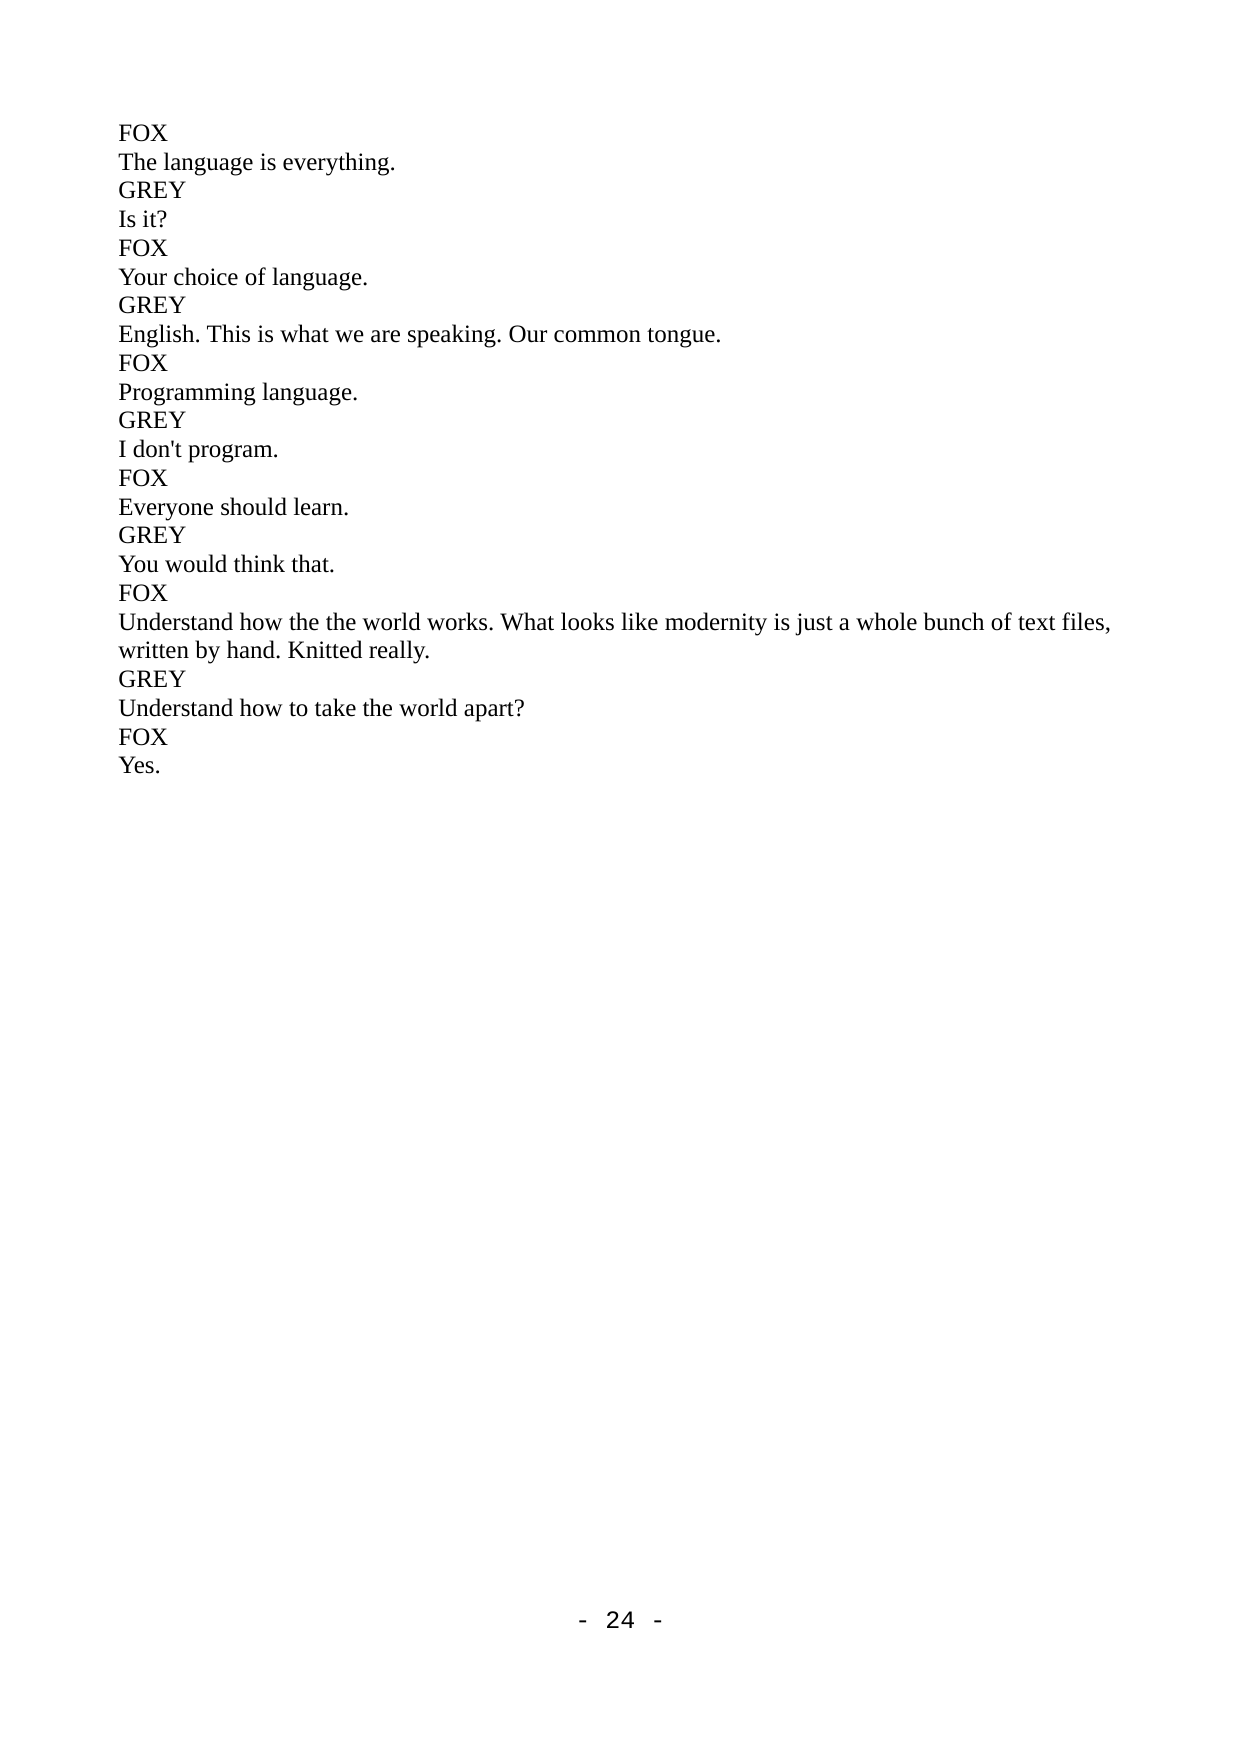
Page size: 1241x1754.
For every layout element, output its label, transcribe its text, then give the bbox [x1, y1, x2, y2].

text FOX [118, 463, 1122, 492]
text The language is everything. [118, 147, 1122, 176]
text Understand how the the world works. What looks like modernity is just a whole bunch of text files, written by hand. Knitted really. [118, 607, 1122, 664]
text You would think that. [118, 549, 1122, 578]
text Is it? [118, 204, 1122, 233]
text GREY [118, 176, 1122, 204]
text FOX [118, 722, 1122, 751]
text Programming language. [118, 377, 1122, 406]
text I don't program. [118, 434, 1122, 463]
text Yes. [118, 751, 1122, 779]
text FOX [118, 118, 1122, 147]
text GREY [118, 406, 1122, 434]
text GREY [118, 664, 1122, 693]
text FOX [118, 578, 1122, 607]
text FOX [118, 233, 1122, 262]
text English. This is what we are speaking. Our common tongue. [118, 319, 1122, 348]
text GREY [118, 291, 1122, 319]
text GREY [118, 521, 1122, 549]
text FOX [118, 348, 1122, 377]
text Your choice of language. [118, 262, 1122, 291]
text Everyone should learn. [118, 492, 1122, 521]
text Understand how to take the world apart? [118, 693, 1122, 722]
